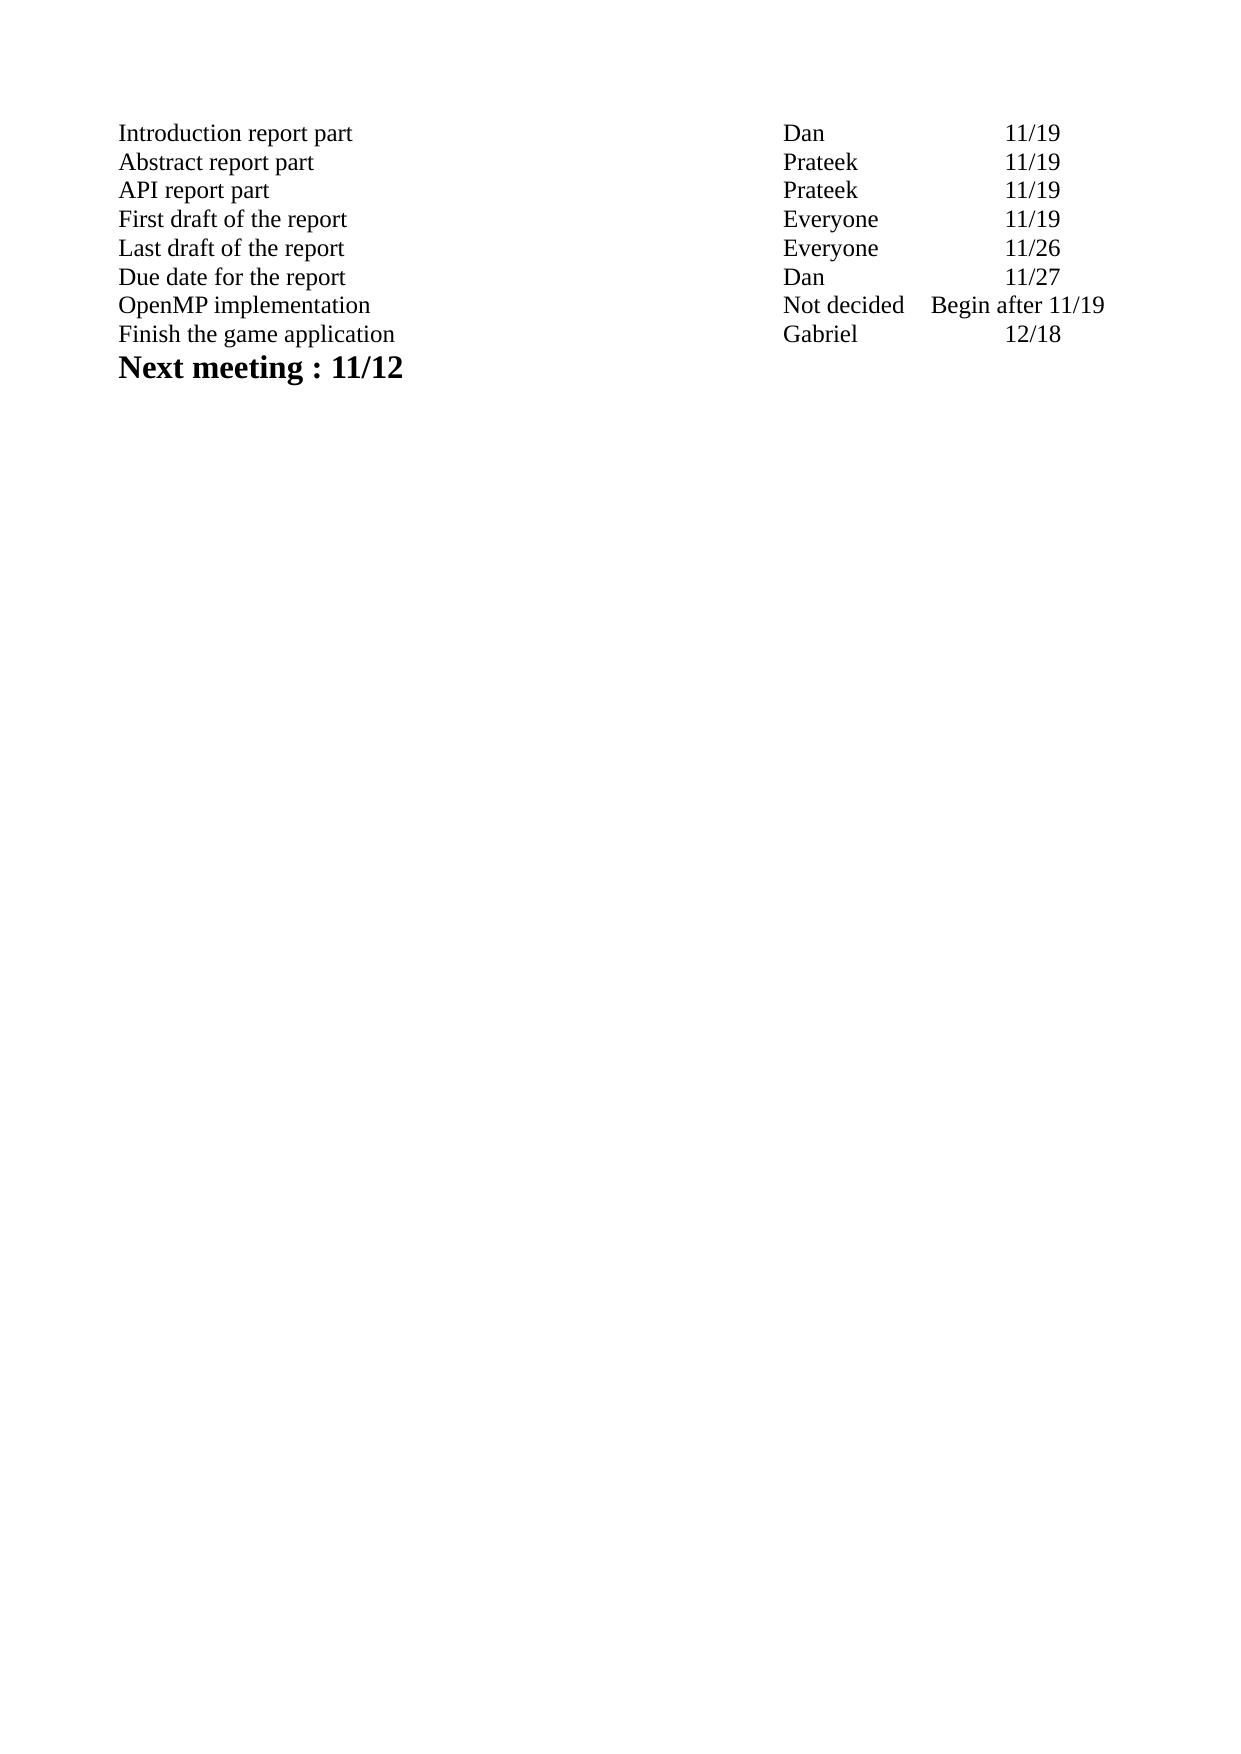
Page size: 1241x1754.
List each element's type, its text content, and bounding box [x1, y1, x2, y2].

text Abstract report part Prateek 11/19 [118, 147, 1122, 176]
text Last draft of the report Everyone 11/26 [118, 233, 1122, 262]
text First draft of the report Everyone 11/19 [118, 204, 1122, 233]
text OpenMP implementation Not decided Begin after 11/19 [118, 291, 1122, 319]
text API report part Prateek 11/19 [118, 176, 1122, 204]
subtitle Finish the game application Gabriel 12/18 [118, 319, 1122, 348]
subtitle Next meeting : 11/12 [118, 348, 1122, 386]
text Introduction report part Dan 11/19 [118, 118, 1122, 147]
text Due date for the report Dan 11/27 [118, 262, 1122, 291]
